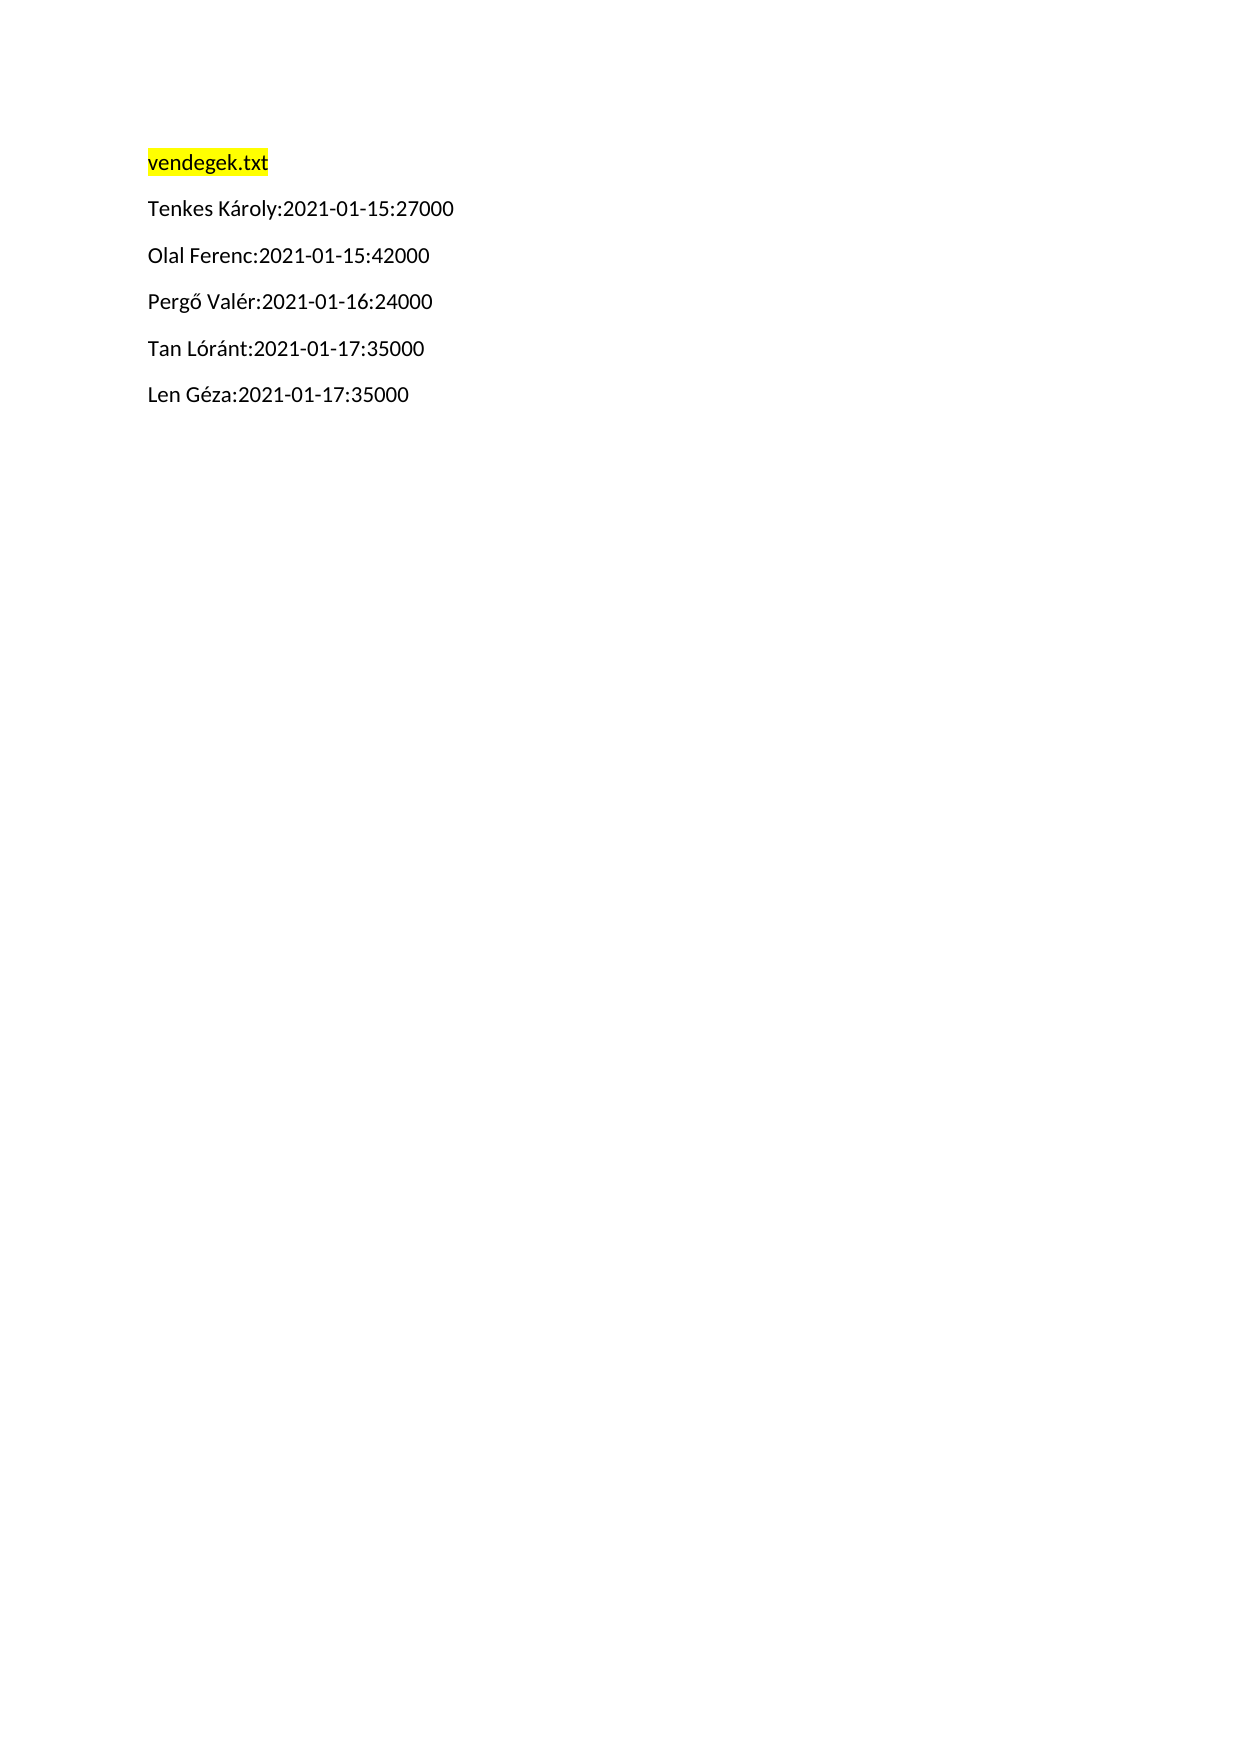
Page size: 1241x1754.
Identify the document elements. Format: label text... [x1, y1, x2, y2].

text Tan Lóránt:2021-01-17:35000 [148, 334, 1093, 362]
text Pergő Valér:2021-01-16:24000 [148, 287, 1093, 315]
text Tenkes Károly:2021-01-15:27000 [148, 194, 1093, 222]
text Len Géza:2021-01-17:35000 [148, 380, 1093, 408]
text Olal Ferenc:2021-01-15:42000 [148, 241, 1093, 269]
text vendegek.txt [148, 148, 1093, 176]
